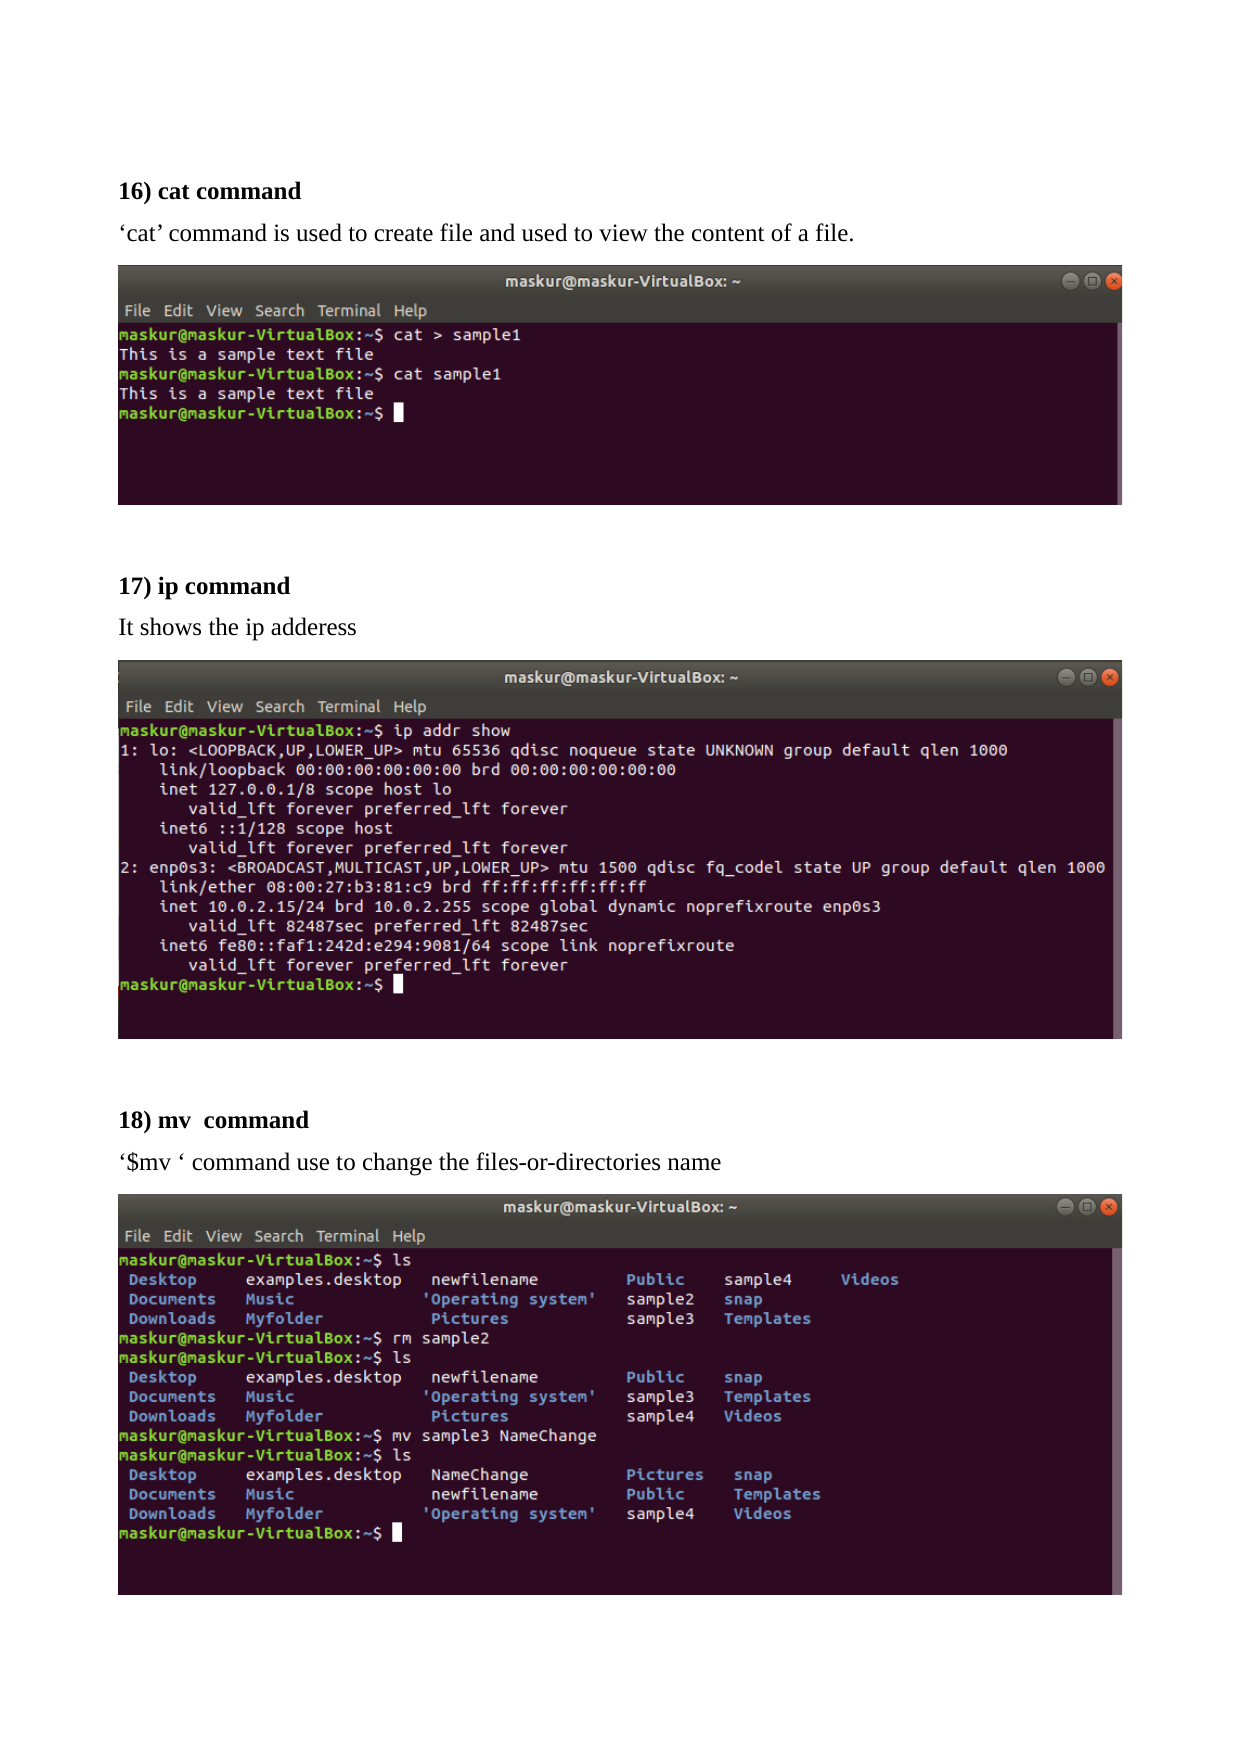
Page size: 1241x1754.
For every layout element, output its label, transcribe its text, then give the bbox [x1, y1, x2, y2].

picture [118, 660, 1123, 1039]
subtitle 16) cat command [118, 176, 1122, 205]
subtitle 17) ip command [118, 571, 1122, 600]
picture [118, 265, 1123, 505]
text ‘cat’ command is used to create file and used to view the content of a file. [118, 218, 1122, 246]
picture [118, 1194, 1123, 1595]
text It shows the ip adderess [118, 612, 1122, 641]
text ‘$mv ‘ command use to change the files-or-directories name [118, 1147, 1122, 1175]
subtitle 18) mv command [118, 1105, 1122, 1134]
